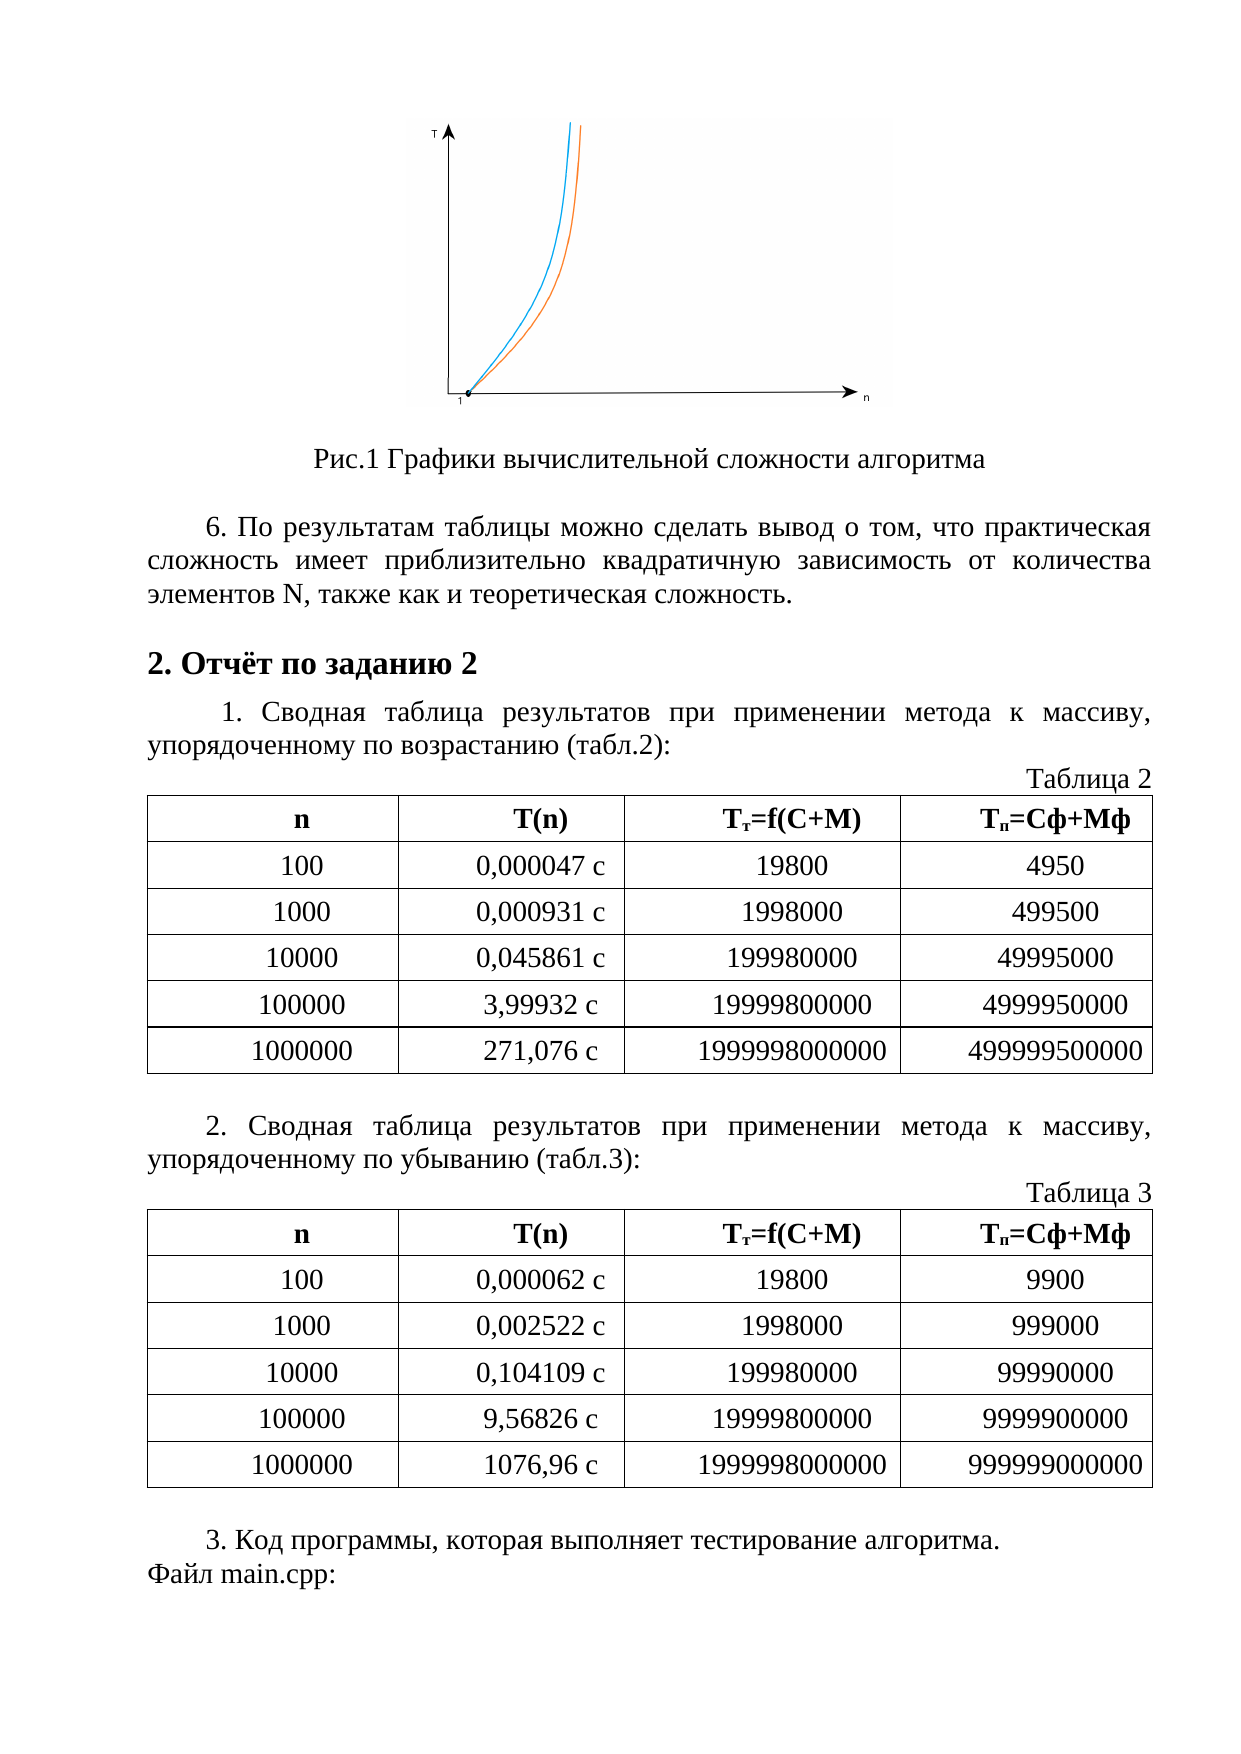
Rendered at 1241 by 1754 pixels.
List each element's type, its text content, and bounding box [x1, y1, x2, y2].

table_cell 100000 [148, 1395, 398, 1441]
table_cell 19999800000 [625, 1395, 900, 1441]
table_cell 0,000047 с [399, 842, 624, 887]
table_cell 19800 [625, 1256, 900, 1302]
table_cell 499999500000 [901, 1028, 1152, 1073]
table_cell 999000 [901, 1303, 1152, 1348]
table_cell 1000 [148, 1303, 398, 1348]
table_header T(n) [399, 1210, 624, 1255]
table_cell 10000 [148, 1349, 398, 1394]
table_cell 1000 [148, 889, 398, 934]
table_cell 4950 [901, 842, 1152, 887]
subtitle 2. Отчёт по заданию 2 [147, 643, 1152, 682]
table_cell 1076,96 с [399, 1442, 624, 1487]
table_cell 271,076 с [399, 1028, 624, 1073]
table_cell 0,104109 с [399, 1349, 624, 1394]
table_cell 1000000 [148, 1028, 398, 1073]
table_cell 49995000 [901, 935, 1152, 980]
table_cell 9999900000 [901, 1395, 1152, 1441]
table_cell 99990000 [901, 1349, 1152, 1394]
table_cell 19999800000 [625, 981, 900, 1026]
text 6. По результатам таблицы можно сделать вывод о том, что практическая сложность имеет приблизительно квадратичную зависимость от количества элементов N, также как и теоретическая сложность. [147, 509, 1152, 609]
table_cell 1999998000000 [625, 1442, 900, 1487]
table_cell 1999998000000 [625, 1028, 900, 1073]
table_header Tт=f(C+M) [625, 796, 900, 841]
table_header n [148, 796, 398, 841]
table_cell 9,56826 с [399, 1395, 624, 1441]
table_cell 0,000931 с [399, 889, 624, 934]
table_cell 499500 [901, 889, 1152, 934]
table_cell 100000 [148, 981, 398, 1026]
table_cell 4999950000 [901, 981, 1152, 1026]
text Таблица 2 [147, 761, 1152, 794]
table_cell 1998000 [625, 889, 900, 934]
table_cell 0,045861 с [399, 935, 624, 980]
table_cell 999999000000 [901, 1442, 1152, 1487]
table_header Tт=f(C+M) [625, 1210, 900, 1255]
table_cell 1998000 [625, 1303, 900, 1348]
picture [405, 118, 894, 407]
text Таблица 3 [147, 1175, 1152, 1209]
table_cell 10000 [148, 935, 398, 980]
table_cell 199980000 [625, 1349, 900, 1394]
table_cell 0,000062 с [399, 1256, 624, 1302]
table_cell 1000000 [148, 1442, 398, 1487]
table_cell 100 [148, 1256, 398, 1302]
text 1. Сводная таблица результатов при применении метода к массиву, упорядоченному по возрастанию (табл.2): [147, 694, 1152, 761]
table_cell 9900 [901, 1256, 1152, 1302]
table_header n [148, 1210, 398, 1255]
text Рис.1 Графики вычислительной сложности алгоритма [147, 441, 1152, 474]
text Файл main.cpp: [147, 1556, 1152, 1589]
table_header Tп=Cф+Мф [901, 1210, 1152, 1255]
table_header Tп=Cф+Мф [901, 796, 1152, 841]
table_cell 3,99932 с [399, 981, 624, 1026]
text 3. Код программы, которая выполняет тестирование алгоритма. [147, 1522, 1152, 1556]
table_cell 199980000 [625, 935, 900, 980]
text 2. Сводная таблица результатов при применении метода к массиву, упорядоченному по убыванию (табл.3): [147, 1108, 1152, 1175]
table_cell 100 [148, 842, 398, 887]
table_cell 19800 [625, 842, 900, 887]
table_header T(n) [399, 796, 624, 841]
table_cell 0,002522 с [399, 1303, 624, 1348]
